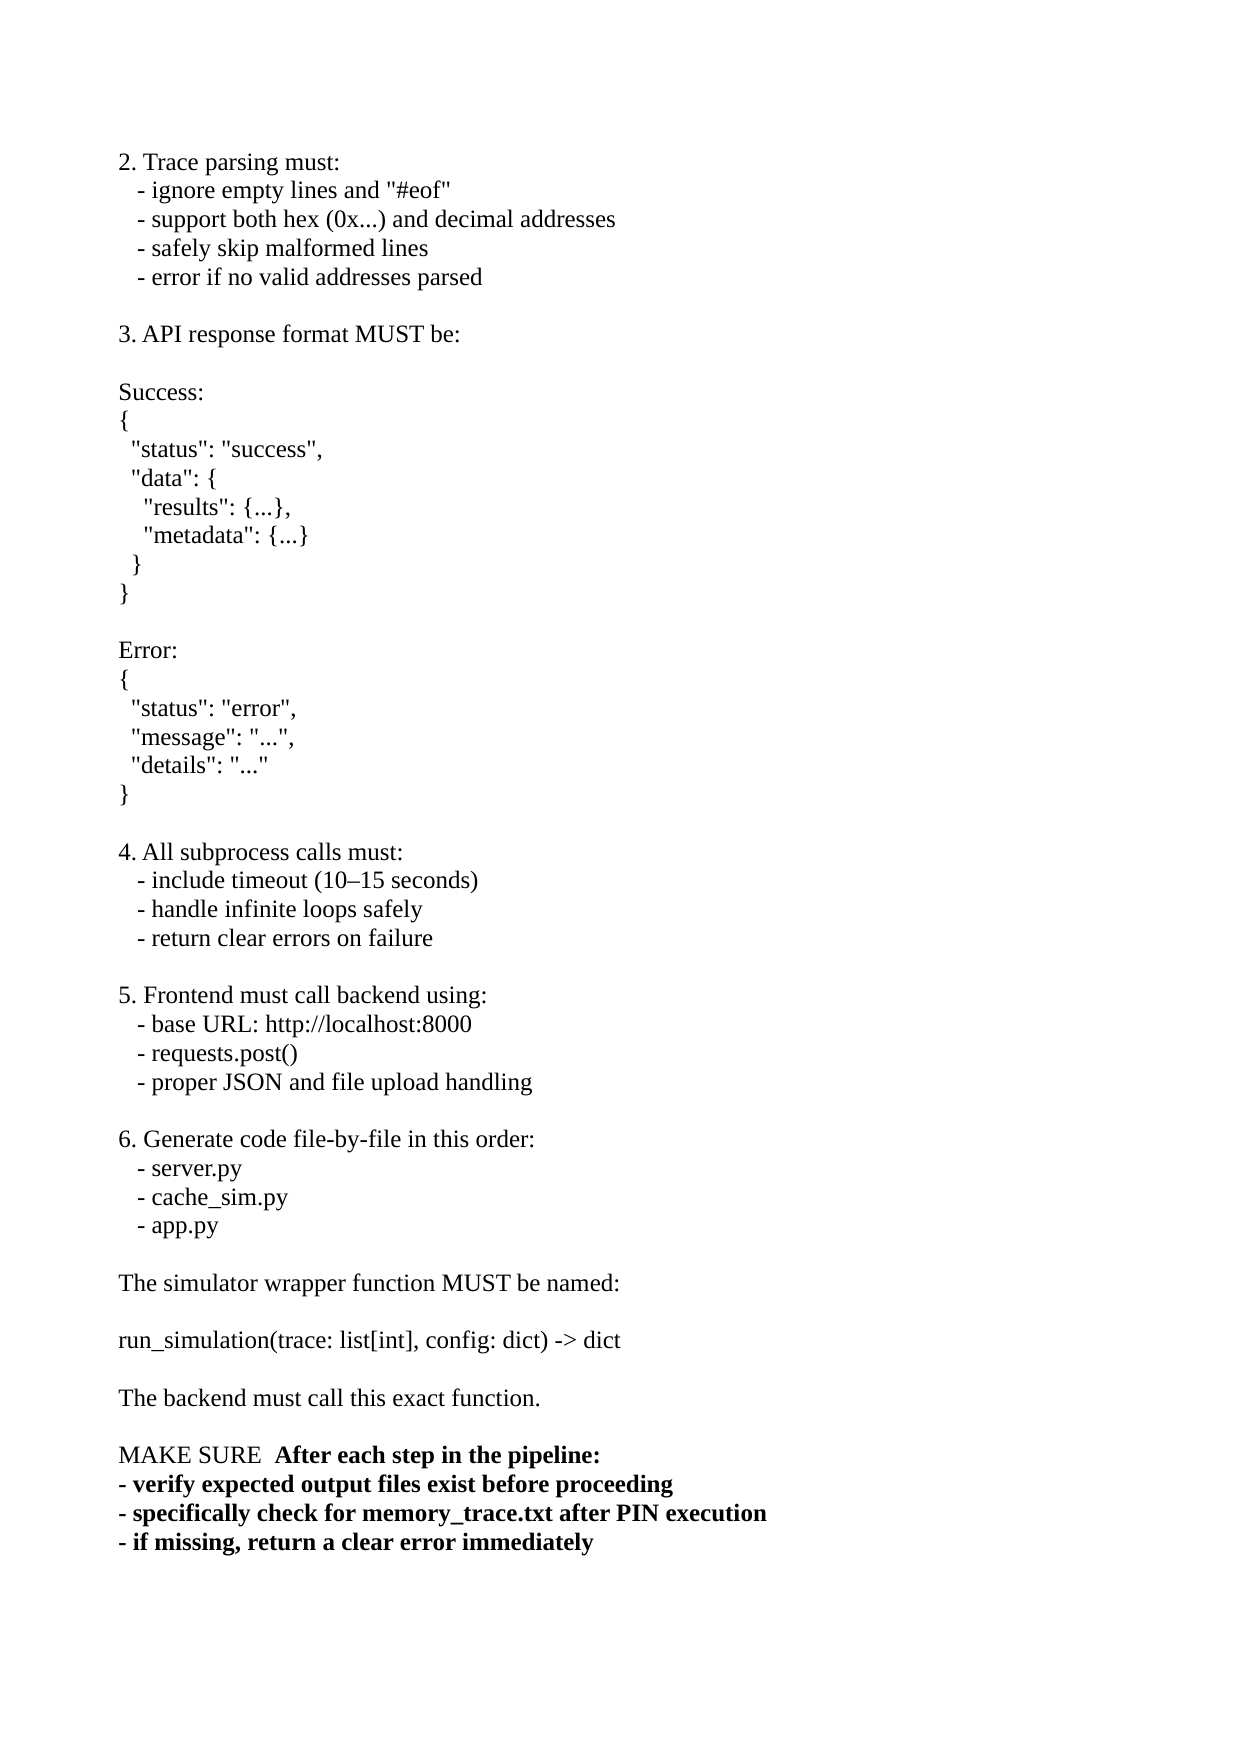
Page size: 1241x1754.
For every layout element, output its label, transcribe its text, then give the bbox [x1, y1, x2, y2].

text - server.py [118, 1153, 1122, 1182]
text - ignore empty lines and "#eof" [118, 176, 1122, 204]
text 2. Trace parsing must: [118, 147, 1122, 176]
text "status": "success", [118, 434, 1122, 463]
text 3. API response format MUST be: [118, 319, 1122, 348]
text - cache_sim.py [118, 1182, 1122, 1211]
text - error if no valid addresses parsed [118, 262, 1122, 291]
text run_simulation(trace: list[int], config: dict) -> dict [118, 1326, 1122, 1354]
text Error: [118, 636, 1122, 664]
text - support both hex (0x...) and decimal addresses [118, 204, 1122, 233]
text The simulator wrapper function MUST be named: [118, 1268, 1122, 1297]
text } [118, 779, 1122, 808]
text The backend must call this exact function. [118, 1383, 1122, 1412]
text - verify expected output files exist before proceeding [118, 1469, 1122, 1498]
text "data": { [118, 463, 1122, 492]
text - proper JSON and file upload handling [118, 1067, 1122, 1096]
text - include timeout (10–15 seconds) [118, 866, 1122, 894]
text "details": "..." [118, 751, 1122, 779]
text - app.py [118, 1211, 1122, 1239]
text MAKE SURE After each step in the pipeline: [118, 1441, 1122, 1469]
text - handle infinite loops safely [118, 894, 1122, 923]
text "metadata": {...} [118, 521, 1122, 549]
text 6. Generate code file-by-file in this order: [118, 1124, 1122, 1153]
text { [118, 406, 1122, 434]
text "message": "...", [118, 722, 1122, 751]
text { [118, 664, 1122, 693]
text 4. All subprocess calls must: [118, 837, 1122, 866]
text - return clear errors on failure [118, 923, 1122, 952]
text - requests.post() [118, 1038, 1122, 1067]
text } [118, 578, 1122, 607]
text } [118, 549, 1122, 578]
text 5. Frontend must call backend using: [118, 981, 1122, 1009]
text - base URL: http://localhost:8000 [118, 1009, 1122, 1038]
text - specifically check for memory_trace.txt after PIN execution [118, 1498, 1122, 1527]
text - if missing, return a clear error immediately [118, 1527, 1122, 1556]
text "results": {...}, [118, 492, 1122, 521]
text - safely skip malformed lines [118, 233, 1122, 262]
text Success: [118, 377, 1122, 406]
text "status": "error", [118, 693, 1122, 722]
